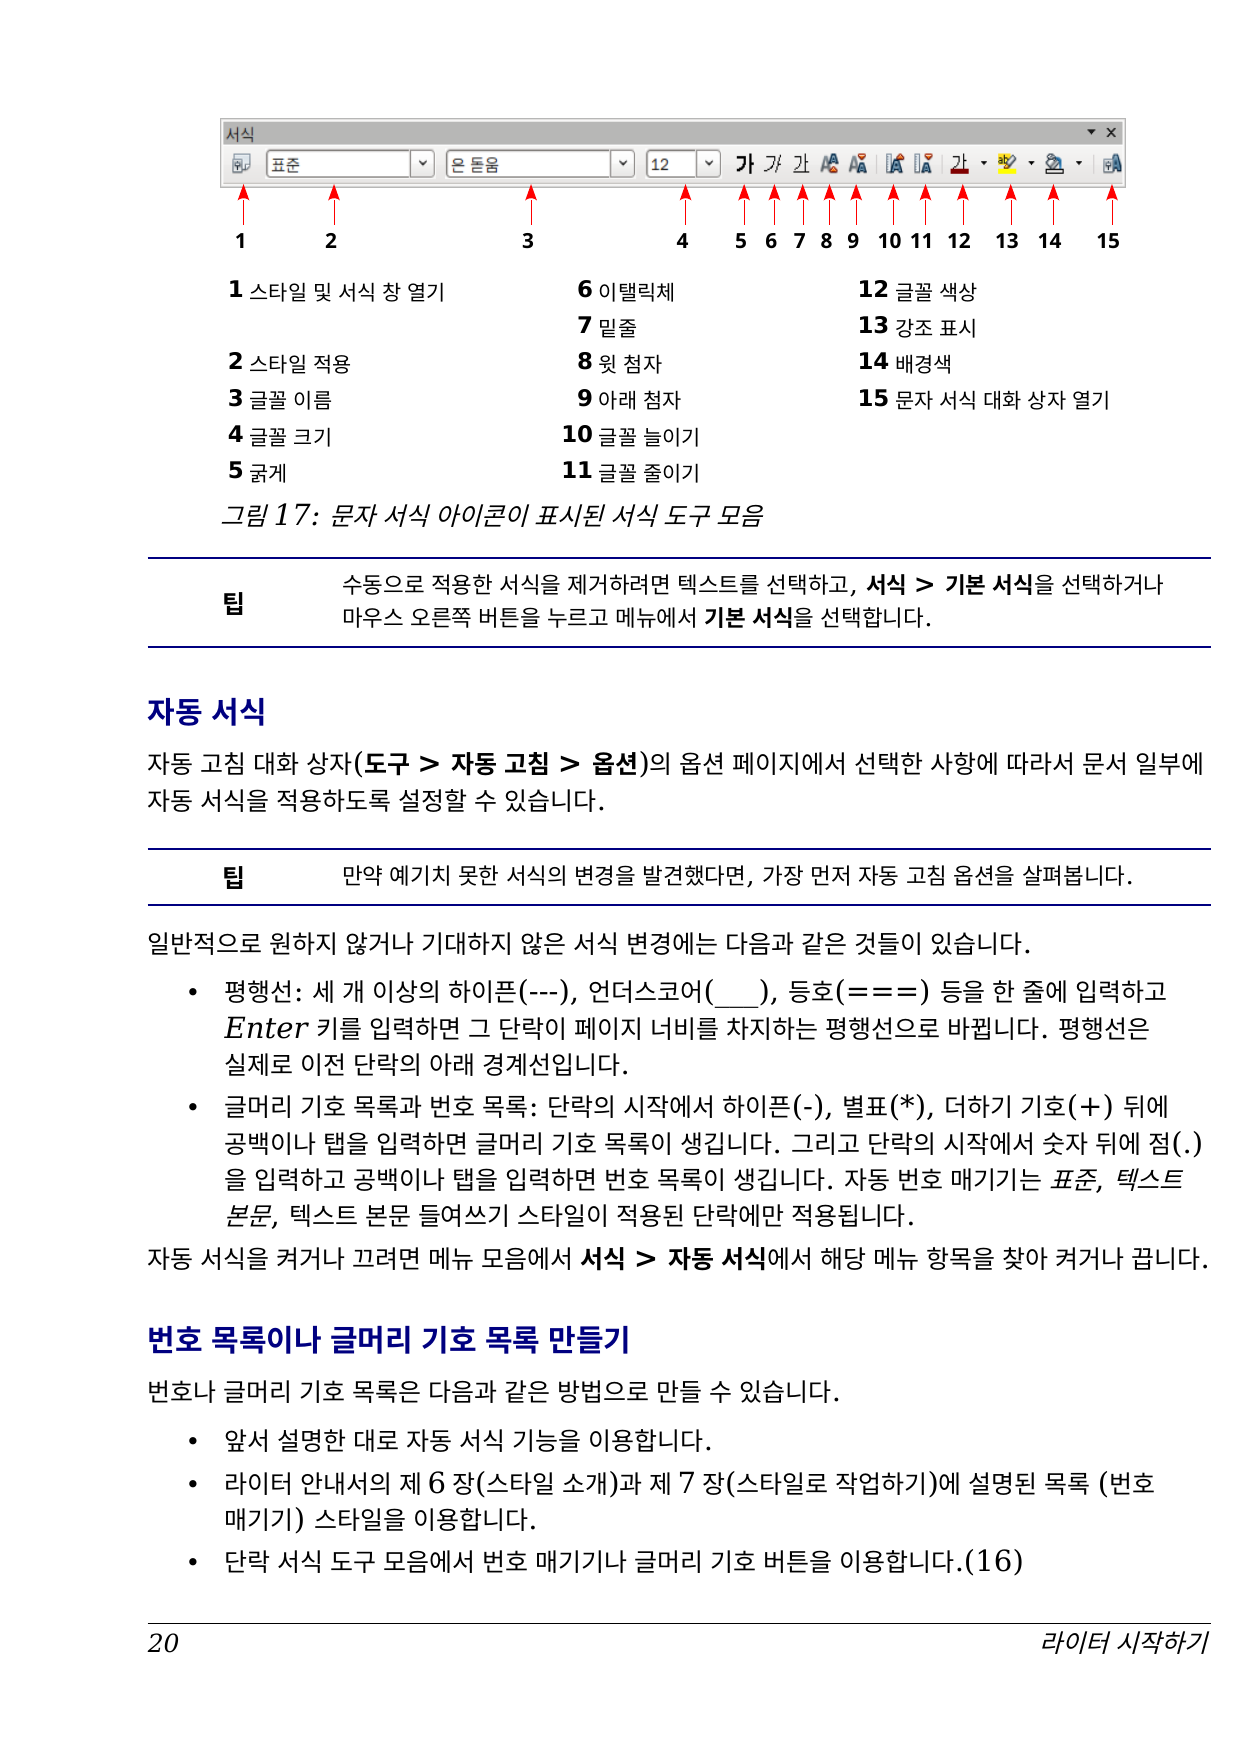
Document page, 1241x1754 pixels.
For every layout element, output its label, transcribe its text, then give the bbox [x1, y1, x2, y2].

table_header 6 [541, 273, 596, 309]
table_cell 밑줄 [596, 309, 837, 345]
table_cell 5 [220, 454, 246, 490]
table_header 12 [837, 273, 892, 309]
text 번호나 글머리 기호 목록은 다음과 같은 방법으로 만들 수 있습니다. [148, 1373, 1211, 1409]
list 단락 서식 도구 모음에서 번호 매기기나 글머리 기호 버튼을 이용합니다.(그림 16) [185, 1543, 1211, 1579]
table_cell [837, 454, 892, 490]
table_cell 윗 첨자 [596, 345, 837, 382]
table_cell 굵게 [246, 454, 541, 490]
text 그림 17: 문자 서식 아이콘이 표시된 서식 도구 모음 [220, 496, 1138, 533]
subtitle 자동 서식 [148, 689, 1211, 732]
text 자동 서식을 켜거나 끄려면 메뉴 모음에서 서식 > 자동 서식에서 해당 메뉴 항목을 찾아 켜거나 끕니다. [148, 1239, 1211, 1275]
table_cell 문자 서식 대화 상자 열기 [892, 382, 1138, 454]
table_cell 배경색 [892, 345, 1138, 382]
table_cell 글꼴 늘이기 [596, 418, 837, 454]
table_cell [892, 454, 1138, 490]
table_header 이탤릭체 [596, 273, 837, 309]
table_header 1 [220, 273, 246, 309]
picture [220, 118, 1126, 188]
list 글머리 기호 목록과 번호 목록: 단락의 시작에서 하이픈(-), 별표(*), 더하기 기호(+) 뒤에 공백이나 탭을 입력하면 글머리 기호 목록이 생깁니다. 그리고 단락의 시작에서 숫자 뒤에 점(.)을 입력하고 공백이나 탭을 입력하면 번호 목록이 생깁니다. 자동 번호 매기기는 표준, 텍스트 본문, 텍스트 본문 들여쓰기 스타일이 적용된 단락에만 적용됩니다. [185, 1088, 1211, 1233]
table_cell [837, 418, 892, 454]
table_cell 8 [541, 345, 596, 382]
table_cell 글꼴 이름 [246, 382, 541, 418]
list 앞서 설명한 대로 자동 서식 기능을 이용합니다. [185, 1422, 1211, 1458]
table_header 팁 [148, 559, 321, 646]
table_header 팁 [148, 850, 321, 904]
table_cell 3 [220, 382, 246, 418]
table_cell [220, 309, 246, 345]
table_cell 10 [541, 418, 596, 454]
table_header 만약 예기치 못한 서식의 변경을 발견했다면, 가장 먼저 자동 고침 옵션을 살펴봅니다. [321, 850, 1211, 904]
text 일반적으로 원하지 않거나 기대하지 않은 서식 변경에는 다음과 같은 것들이 있습니다. [148, 924, 1211, 960]
table_cell 글꼴 줄이기 [596, 454, 837, 490]
table_header 글꼴 색상 [892, 273, 1138, 309]
table_cell 14 [837, 345, 892, 382]
text 자동 고침 대화 상자(도구 > 자동 고침 > 옵션)의 옵션 페이지에서 선택한 사항에 따라서 문서 일부에 자동 서식을 적용하도록 설정할 수 있습니다. [148, 745, 1211, 817]
list 라이터 안내서의 제6장(스타일 소개)과 제7장(스타일로 작업하기)에 설명된 목록 (번호 매기기) 스타일을 이용합니다. [185, 1464, 1211, 1537]
table_cell 강조 표시 [892, 309, 1138, 345]
table_cell 11 [541, 454, 596, 490]
table_cell 글꼴 크기 [246, 418, 541, 454]
subtitle 번호 목록이나 글머리 기호 목록 만들기 [148, 1317, 1211, 1360]
table_cell 9 [541, 382, 596, 418]
table_cell 아래 첨자 [596, 382, 837, 418]
table_cell 7 [541, 309, 596, 345]
table_header 수동으로 적용한 서식을 제거하려면 텍스트를 선택하고, 서식 > 기본 서식을 선택하거나 마우스 오른쪽 버튼을 누르고 메뉴에서 기본 서식을 선택합니다. [321, 559, 1211, 646]
table_cell 2 [220, 345, 246, 382]
table_cell 4 [220, 418, 246, 454]
table_header 스타일 및 서식 창 열기 [246, 273, 541, 345]
table_cell 스타일 적용 [246, 345, 541, 382]
list 평행선: 세 개 이상의 하이픈(---), 언더스코어(___), 등호(===) 등을 한 줄에 입력하고 Enter 키를 입력하면 그 단락이 페이지 너비를 차지하는 평행선으로 바뀝니다. 평행선은 실제로 이전 단락의 아래 경계선입니다. [185, 973, 1211, 1082]
table_cell 15 [837, 382, 892, 418]
table_cell 13 [837, 309, 892, 345]
